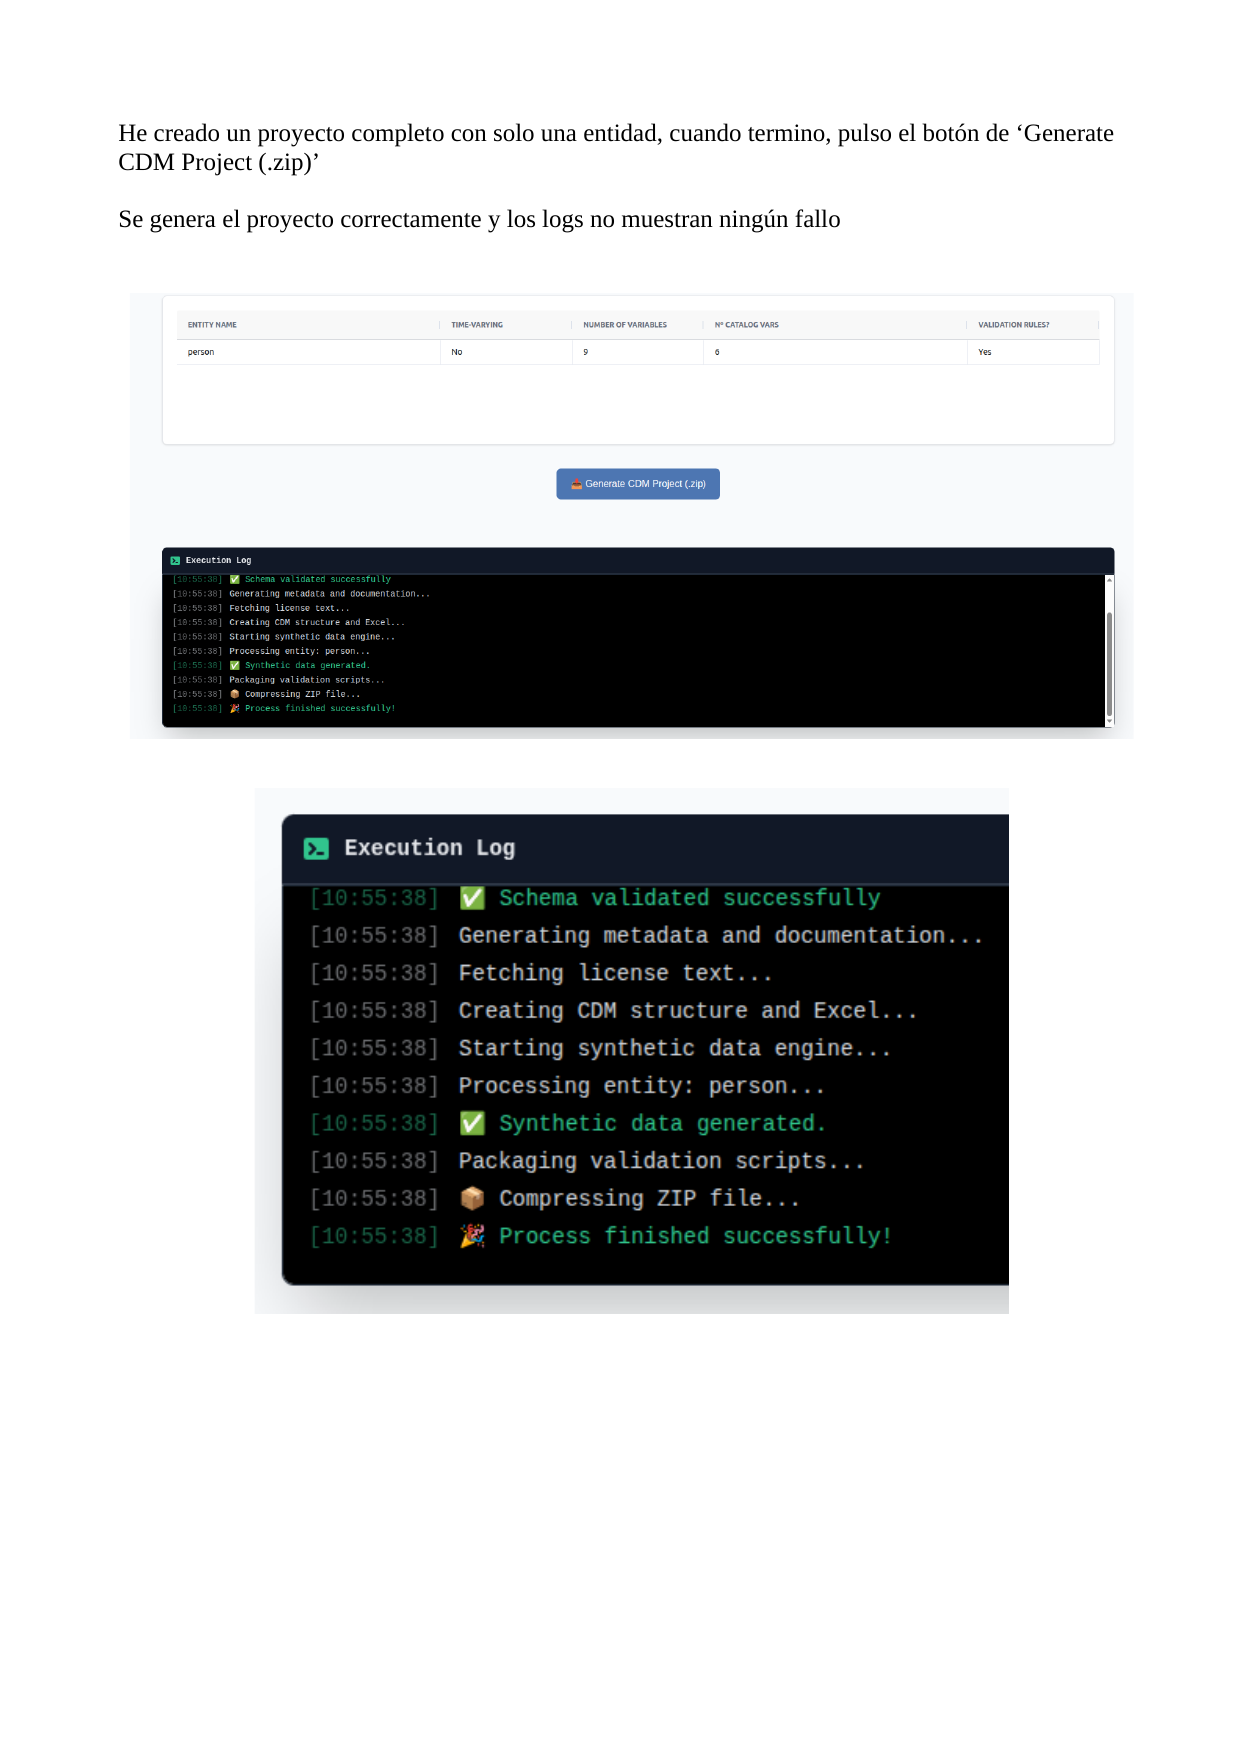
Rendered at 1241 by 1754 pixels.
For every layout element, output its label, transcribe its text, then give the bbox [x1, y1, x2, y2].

text He creado un proyecto completo con solo una entidad, cuando termino, pulso el botón de ‘Generate CDM Project (.zip)’ Se genera el proyecto correctamente y los logs no muestran ningún fallo [118, 118, 1122, 796]
picture [129, 293, 1134, 739]
picture [254, 788, 1009, 1314]
